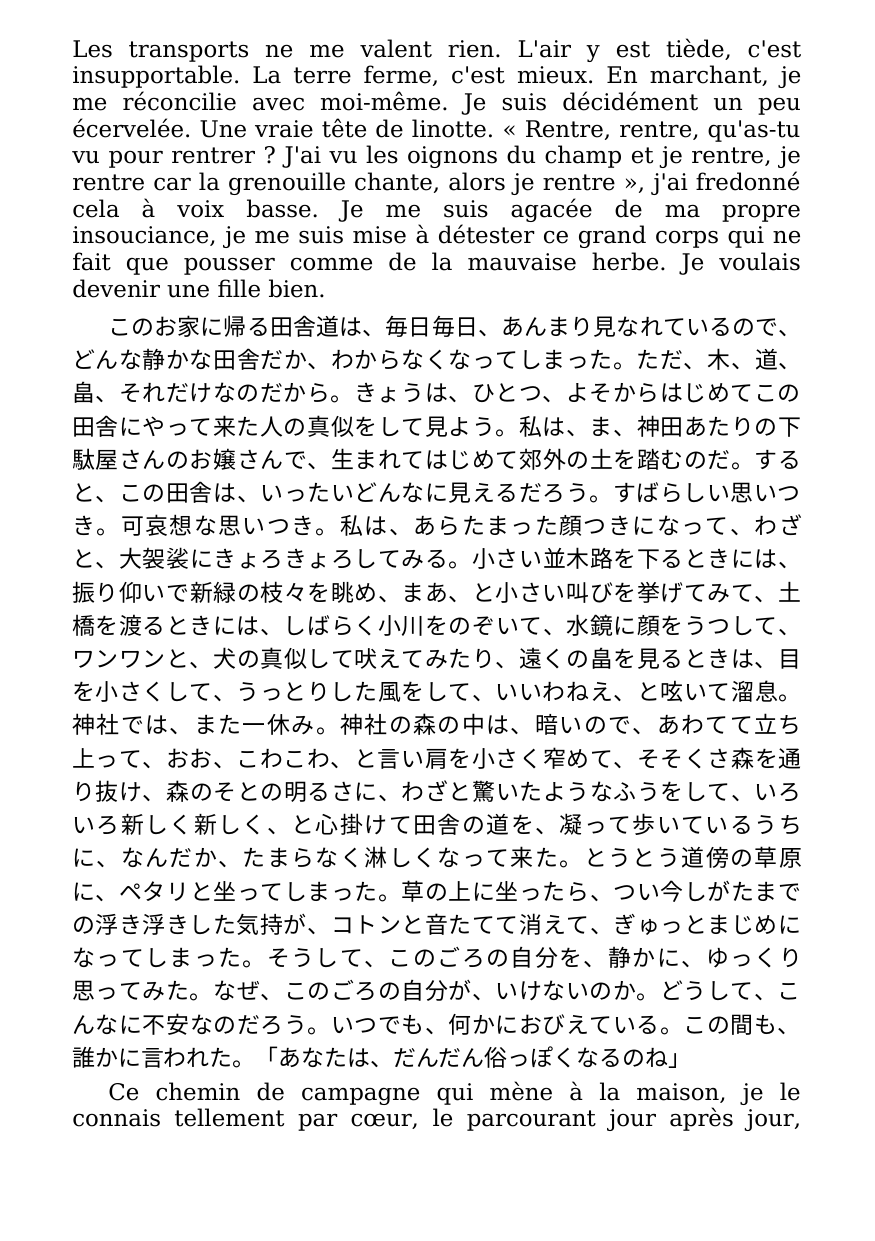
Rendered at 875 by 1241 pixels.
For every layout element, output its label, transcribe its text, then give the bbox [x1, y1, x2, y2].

text このお家に帰る田舎道は、毎日毎日、あんまり見なれているので、どんな静かな田舎だか、わからなくなってしまった。ただ、木、道、畠、それだけなのだから。きょうは、ひとつ、よそからはじめてこの田舎にやって来た人の真似をして見よう。私は、ま、神田あたりの下駄屋さんのお嬢さんで、生まれてはじめて郊外の土を踏むのだ。すると、この田舎は、いったいどんなに見えるだろう。すばらしい思いつき。可哀想な思いつき。私は、あらたまった顔つきになって、わざと、大袈裟にきょろきょろしてみる。小さい並木路を下るときには、振り仰いで新緑の枝々を眺め、まあ、と小さい叫びを挙げてみて、土橋を渡るときには、しばらく小川をのぞいて、水鏡に顔をうつして、ワンワンと、犬の真似して吠えてみたり、遠くの畠を見るときは、目を小さくして、うっとりした風をして、いいわねえ、と呟いて溜息。神社では、また一休み。神社の森の中は、暗いので、あわてて立ち上って、おお、こわこわ、と言い肩を小さく窄めて、そそくさ森を通り抜け、森のそとの明るさに、わざと驚いたようなふうをして、いろいろ新しく新しく、と心掛けて田舎の道を、凝って歩いているうちに、なんだか、たまらなく淋しくなって来た。とうとう道傍の草原に、ペタリと坐ってしまった。草の上に坐ったら、つい今しがたまでの浮き浮きした気持が、コトンと音たてて消えて、ぎゅっとまじめになってしまった。そうして、このごろの自分を、静かに、ゆっくり思ってみた。なぜ、このごろの自分が、いけないのか。どうして、こんなに不安なのだろう。いつでも、何かにおびえている。この間も、誰かに言われた。「あなたは、だんだん俗っぽくなるのね」 [72, 309, 802, 1073]
text Les transports ne me valent rien. L'air y est tiède, c'est insupportable. La terre ferme, c'est mieux. En marchant, je me réconcilie avec moi-même. Je suis décidément un peu écervelée. Une vraie tête de linotte. « Rentre, rentre, qu'as-tu vu pour rentrer ? J'ai vu les oignons du champ et je rentre, je rentre car la grenouille chante, alors je rentre », j'ai fredonné cela à voix basse. Je me suis agacée de ma propre insouciance, je me suis mise à détester ce grand corps qui ne fait que pousser comme de la mauvaise herbe. Je voulais devenir une fille bien. [72, 36, 802, 303]
text Ce chemin de campagne qui mène à la maison, je le connais tellement par cœur, le parcourant jour après jour, [72, 1079, 802, 1132]
